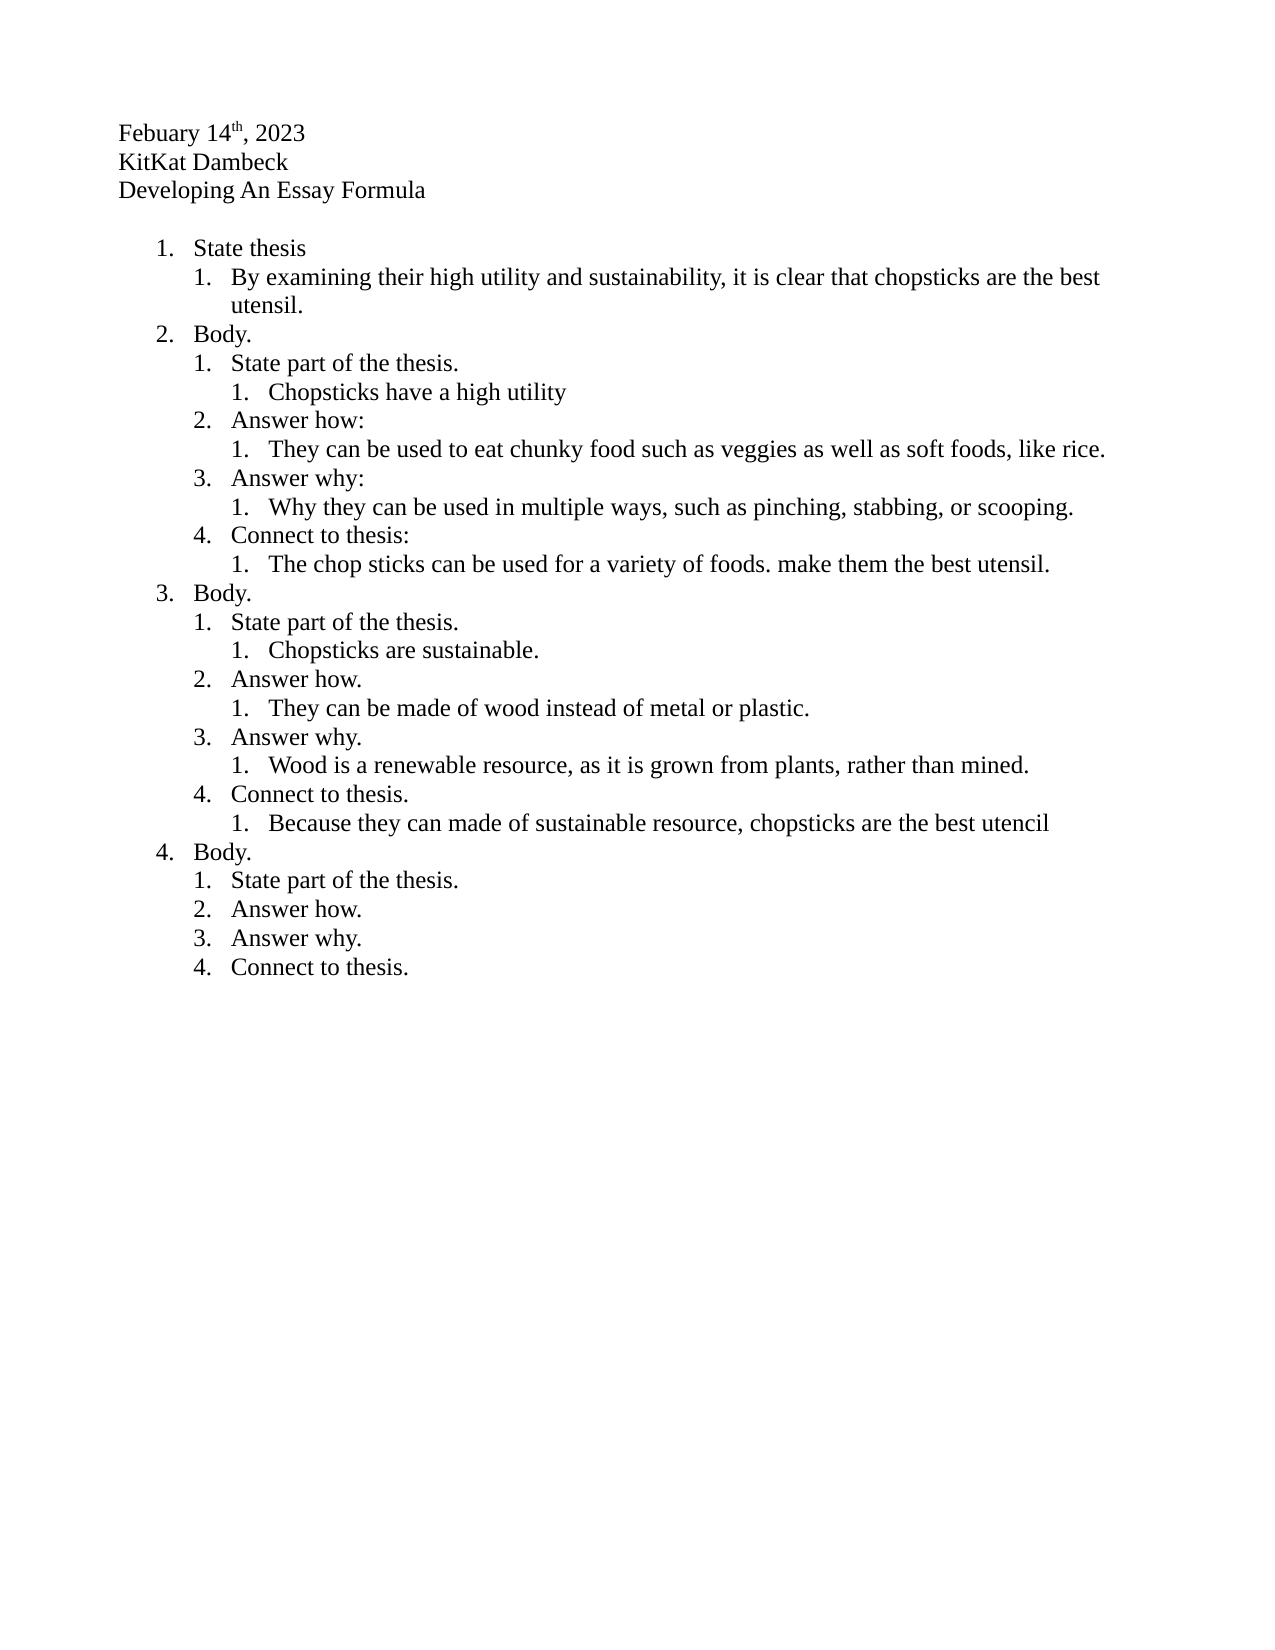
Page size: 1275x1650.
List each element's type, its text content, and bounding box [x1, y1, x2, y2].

list Connect to thesis. [193, 952, 1157, 981]
list Body. [156, 578, 1157, 607]
list Connect to thesis: [193, 521, 1157, 549]
list Chopsticks are sustainable. [231, 636, 1157, 664]
list Answer why. [193, 923, 1157, 952]
list Body. [156, 319, 1157, 348]
text KitKat Dambeck [118, 147, 1157, 176]
list Why they can be used in multiple ways, such as pinching, stabbing, or scooping. [231, 492, 1157, 521]
list Because they can made of sustainable resource, chopsticks are the best utencil [231, 808, 1157, 837]
list Body. [156, 837, 1157, 866]
list State part of the thesis. [193, 866, 1157, 894]
list By examining their high utility and sustainability, it is clear that chopsticks are the best utensil. [193, 262, 1157, 319]
list Wood is a renewable resource, as it is grown from plants, rather than mined. [231, 751, 1157, 779]
list Answer how. [193, 894, 1157, 923]
list State part of the thesis. [193, 348, 1157, 377]
list Answer why. [193, 722, 1157, 751]
list State part of the thesis. [193, 607, 1157, 636]
list Connect to thesis. [193, 779, 1157, 808]
list The chop sticks can be used for a variety of foods. make them the best utensil. [231, 549, 1157, 578]
text Febuary 14th, 2023 [118, 118, 1157, 147]
list They can be made of wood instead of metal or plastic. [231, 693, 1157, 722]
list State thesis [156, 233, 1157, 262]
list They can be used to eat chunky food such as veggies as well as soft foods, like rice. [231, 434, 1157, 463]
text Developing An Essay Formula [118, 176, 1157, 204]
list Chopsticks have a high utility [231, 377, 1157, 406]
list Answer how: [193, 406, 1157, 434]
list Answer how. [193, 664, 1157, 693]
list Answer why: [193, 463, 1157, 492]
